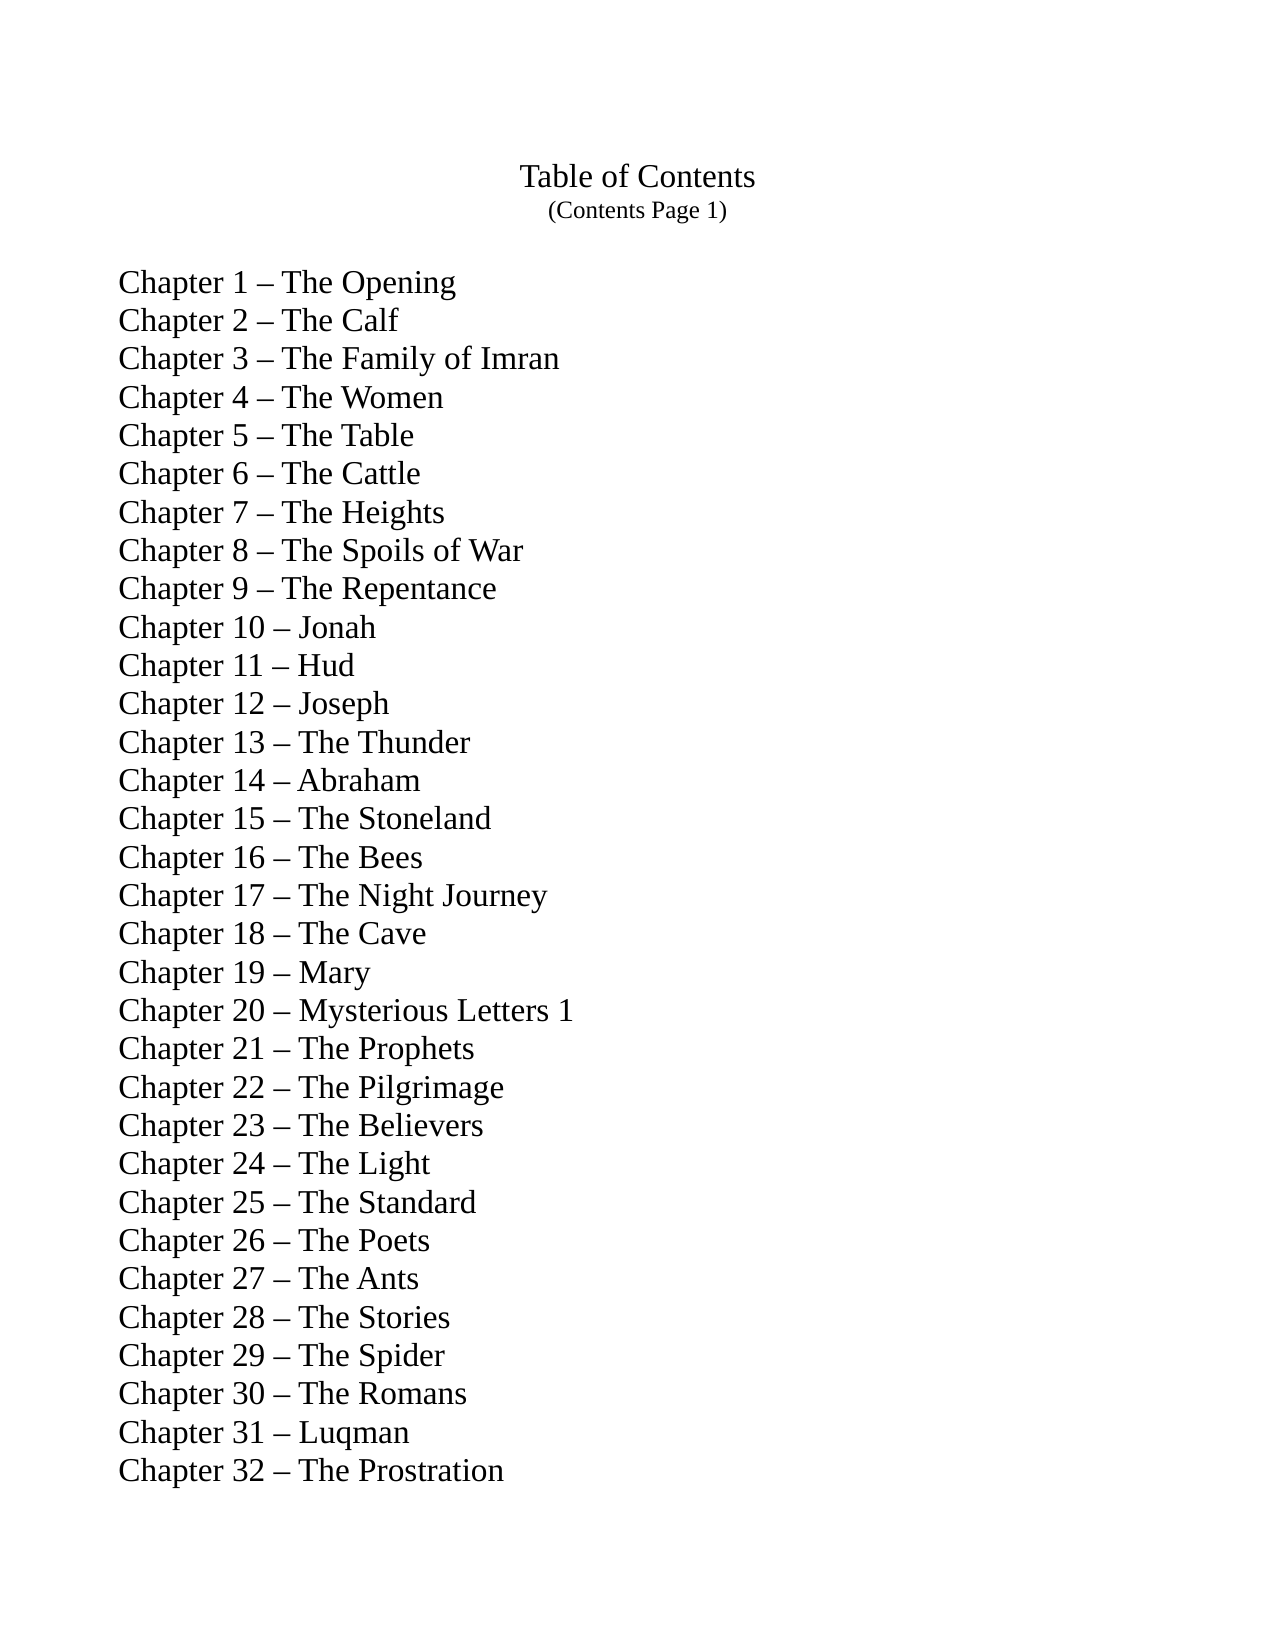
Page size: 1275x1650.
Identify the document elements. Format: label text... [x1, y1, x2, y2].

text Chapter 21 – The Prophets [118, 1028, 1157, 1067]
text (Contents Page 1) [118, 195, 1157, 223]
text Chapter 14 – Abraham [118, 760, 1157, 798]
text Chapter 16 – The Bees [118, 837, 1157, 875]
text Chapter 2 – The Calf [118, 300, 1157, 338]
text Chapter 12 – Joseph [118, 683, 1157, 722]
text Chapter 27 – The Ants [118, 1258, 1157, 1297]
text Chapter 28 – The Stories [118, 1297, 1157, 1335]
text Chapter 7 – The Heights [118, 492, 1157, 530]
text Chapter 32 – The Prostration [118, 1450, 1157, 1488]
text Chapter 9 – The Repentance [118, 568, 1157, 607]
text Chapter 10 – Jonah [118, 607, 1157, 645]
text Chapter 1 – The Opening [118, 262, 1157, 300]
text Chapter 30 – The Romans [118, 1373, 1157, 1412]
text Chapter 8 – The Spoils of War [118, 530, 1157, 568]
text Chapter 6 – The Cattle [118, 453, 1157, 492]
text Chapter 29 – The Spider [118, 1335, 1157, 1373]
text Chapter 20 – Mysterious Letters 1 [118, 990, 1157, 1028]
text Chapter 31 – Luqman [118, 1412, 1157, 1450]
text Chapter 15 – The Stoneland [118, 798, 1157, 837]
text Chapter 26 – The Poets [118, 1220, 1157, 1258]
text Chapter 4 – The Women [118, 377, 1157, 415]
text Chapter 23 – The Believers [118, 1105, 1157, 1143]
text Chapter 17 – The Night Journey [118, 875, 1157, 913]
text Chapter 5 – The Table [118, 415, 1157, 453]
text Chapter 18 – The Cave [118, 913, 1157, 952]
text Chapter 13 – The Thunder [118, 722, 1157, 760]
text Chapter 22 – The Pilgrimage [118, 1067, 1157, 1105]
text Chapter 11 – Hud [118, 645, 1157, 683]
text Chapter 3 – The Family of Imran [118, 338, 1157, 377]
text Table of Contents [118, 156, 1157, 195]
text Chapter 19 – Mary [118, 952, 1157, 990]
text Chapter 25 – The Standard [118, 1182, 1157, 1220]
text Chapter 24 – The Light [118, 1143, 1157, 1182]
